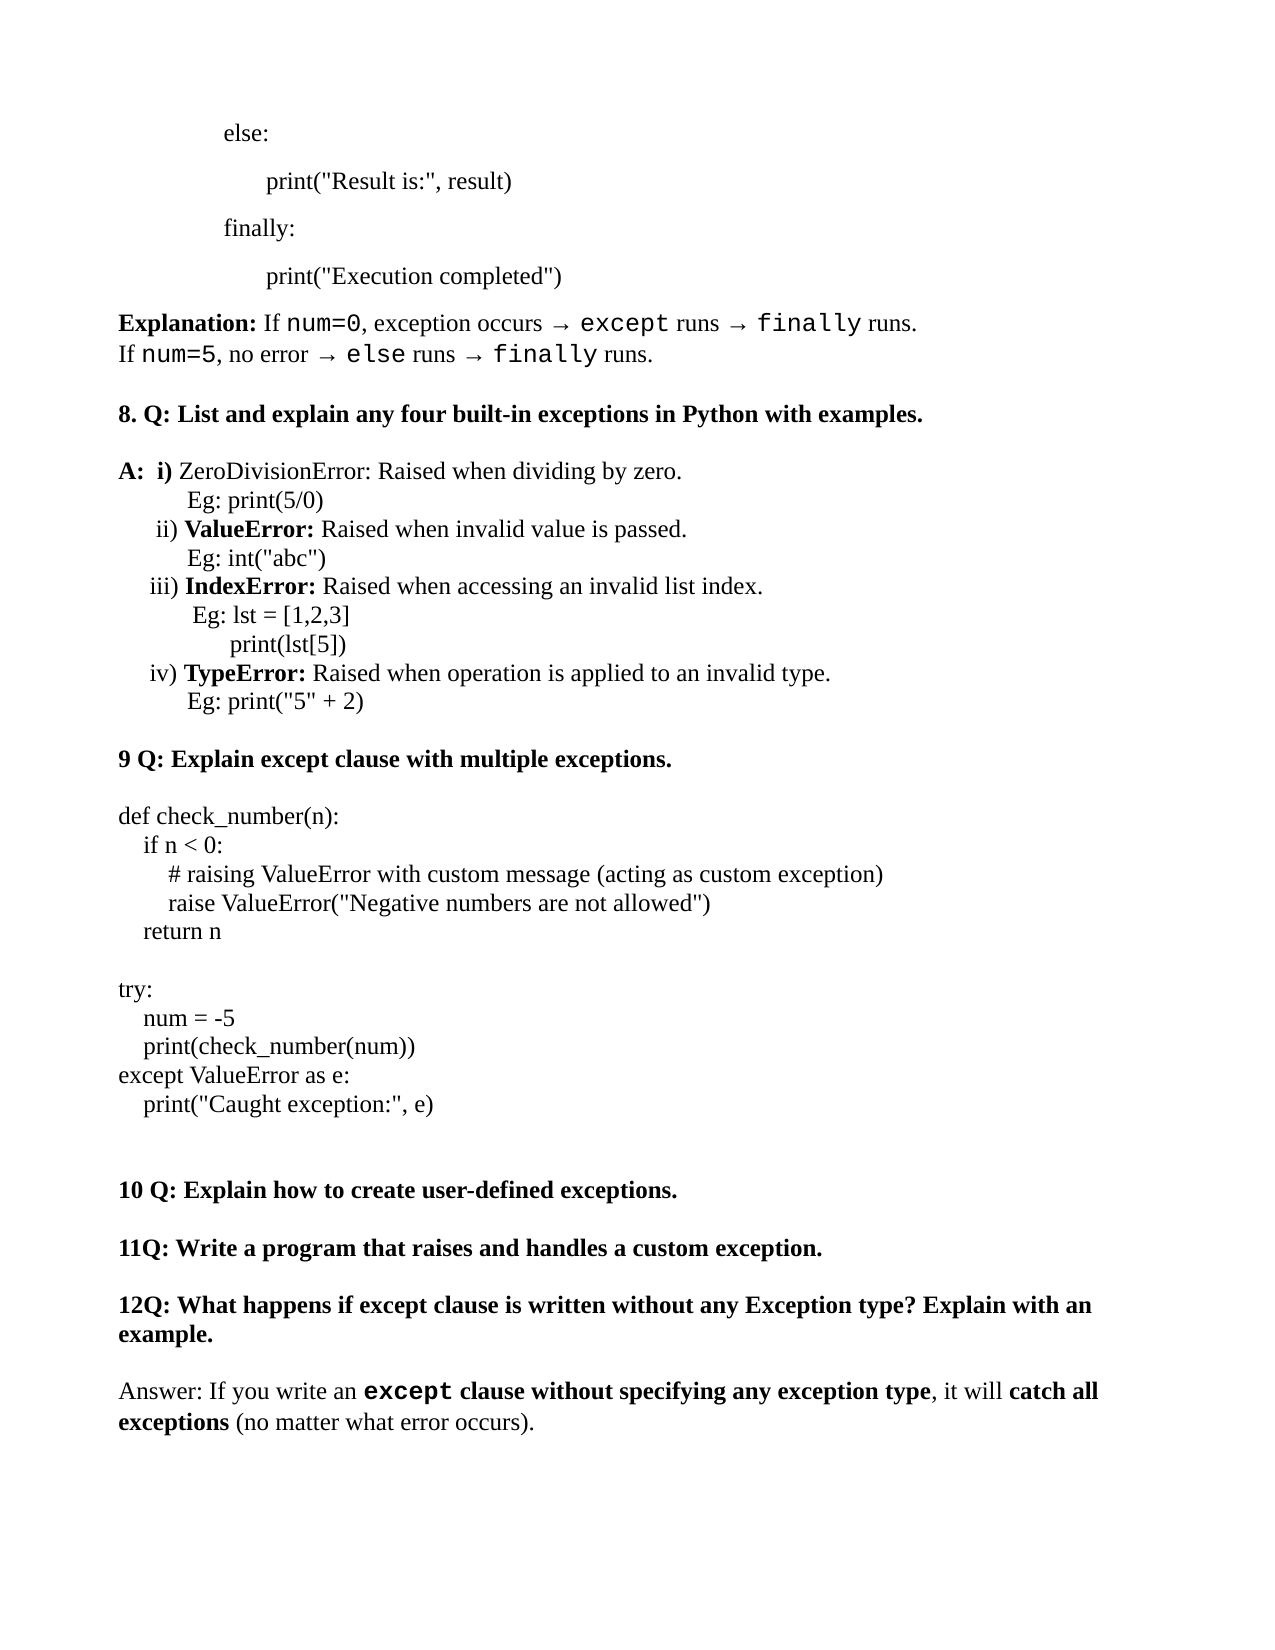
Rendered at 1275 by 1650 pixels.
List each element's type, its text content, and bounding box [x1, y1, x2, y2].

text print("Caught exception:", e) [118, 1089, 1157, 1118]
text try: [118, 974, 1157, 1003]
text else: [118, 118, 1157, 147]
text iii) IndexError: Raised when accessing an invalid list index. [118, 571, 1157, 600]
text num = -5 [118, 1003, 1157, 1031]
text Answer: If you write an except clause without specifying any exception type, it will catch all exceptions (no matter what error occurs). [118, 1376, 1157, 1436]
text Eg: lst = [1,2,3] [118, 600, 1157, 629]
text # raising ValueError with custom message (acting as custom exception) [118, 859, 1157, 888]
text Eg: print("5" + 2) [118, 686, 1157, 715]
text 12Q: What happens if except clause is written without any Exception type? Explain with an example. [118, 1290, 1157, 1348]
text 9 Q: Explain except clause with multiple exceptions. [118, 744, 1157, 773]
text Explanation: If num=0, exception occurs → except runs → finally runs. If num=5, no error → else runs → finally runs. [118, 308, 1157, 370]
text except ValueError as e: [118, 1060, 1157, 1089]
text Eg: print(5/0) [118, 485, 1157, 514]
text raise ValueError("Negative numbers are not allowed") [118, 888, 1157, 916]
text return n [118, 916, 1157, 945]
text Eg: int("abc") [118, 543, 1157, 571]
text def check_number(n): [118, 801, 1157, 830]
text 10 Q: Explain how to create user-defined exceptions. [118, 1175, 1157, 1204]
text print(check_number(num)) [118, 1031, 1157, 1060]
text 11Q: Write a program that raises and handles a custom exception. [118, 1233, 1157, 1261]
text print("Execution completed") [118, 261, 1157, 290]
text finally: [118, 213, 1157, 242]
text iv) TypeError: Raised when operation is applied to an invalid type. [118, 658, 1157, 686]
text ii) ValueError: Raised when invalid value is passed. [118, 514, 1157, 543]
text A: i) ZeroDivisionError: Raised when dividing by zero. [118, 456, 1157, 485]
text print(lst[5]) [118, 629, 1157, 658]
text print("Result is:", result) [118, 166, 1157, 194]
text if n < 0: [118, 830, 1157, 859]
text 8. Q: List and explain any four built-in exceptions in Python with examples. [118, 399, 1157, 428]
